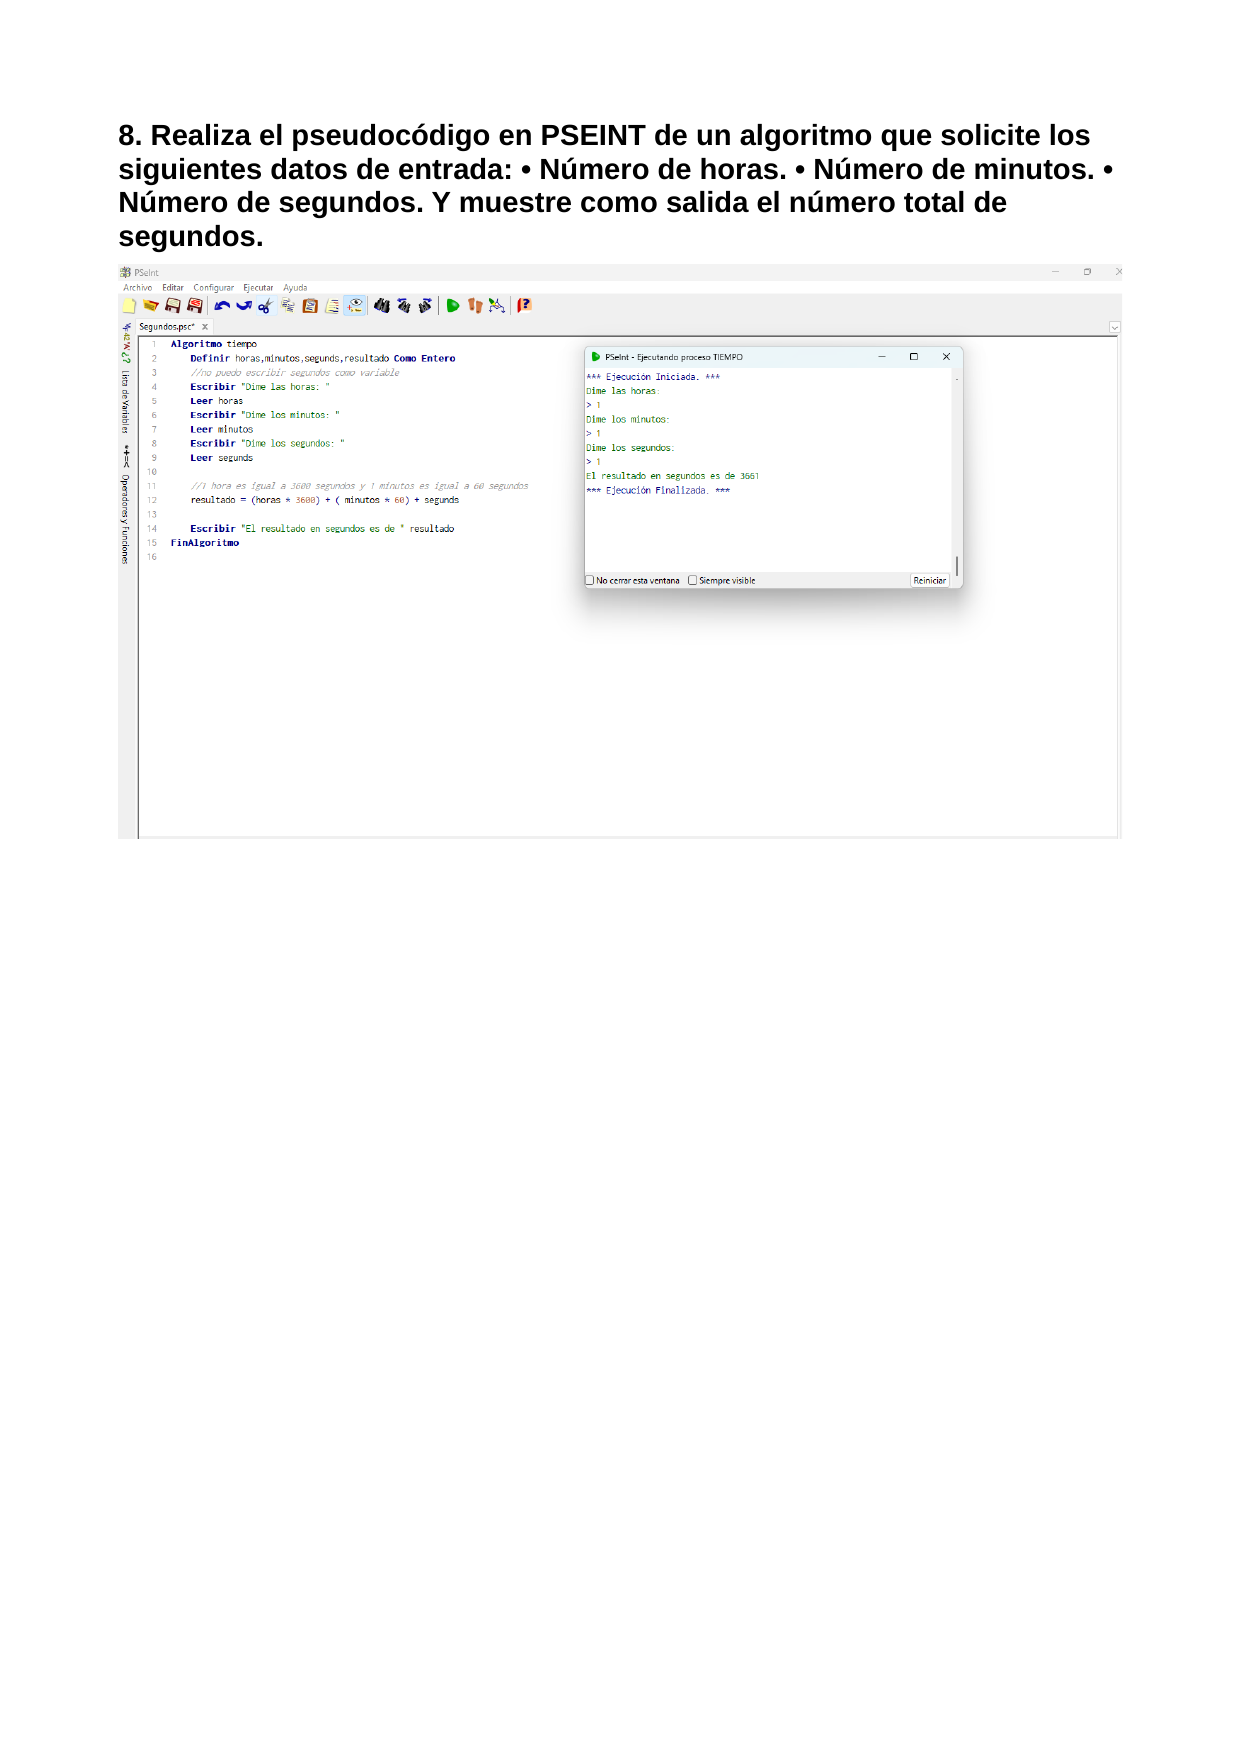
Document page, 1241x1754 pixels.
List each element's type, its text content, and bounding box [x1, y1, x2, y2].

subtitle 8. Realiza el pseudocódigo en PSEINT de un algoritmo que solicite los siguientes datos de entrada: • Número de horas. • Número de minutos. • Número de segundos. Y muestre como salida el número total de segundos. [118, 118, 1122, 252]
picture [118, 264, 1123, 839]
